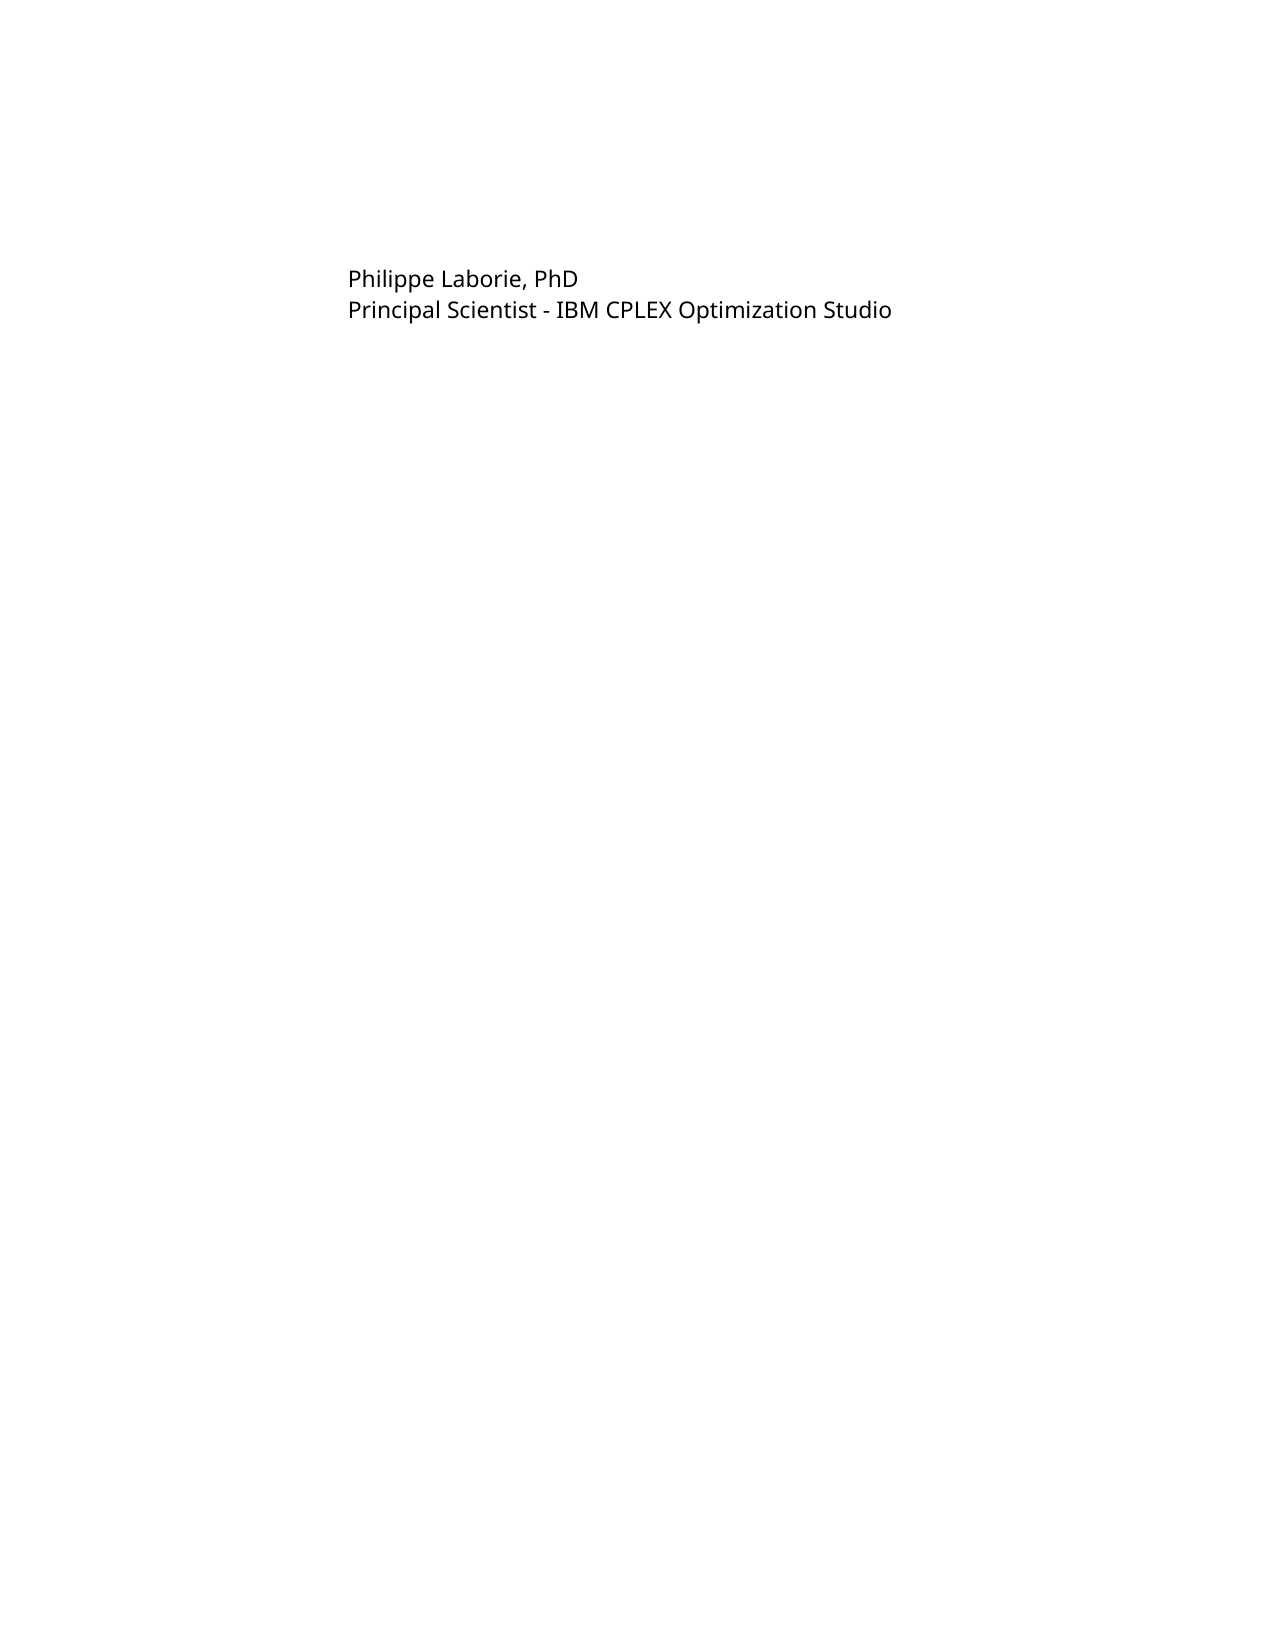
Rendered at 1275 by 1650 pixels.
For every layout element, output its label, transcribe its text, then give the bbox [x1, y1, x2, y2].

text Philippe Laborie, PhD [198, 262, 1089, 294]
text Principal Scientist - IBM CPLEX Optimization Studio [198, 294, 1126, 325]
